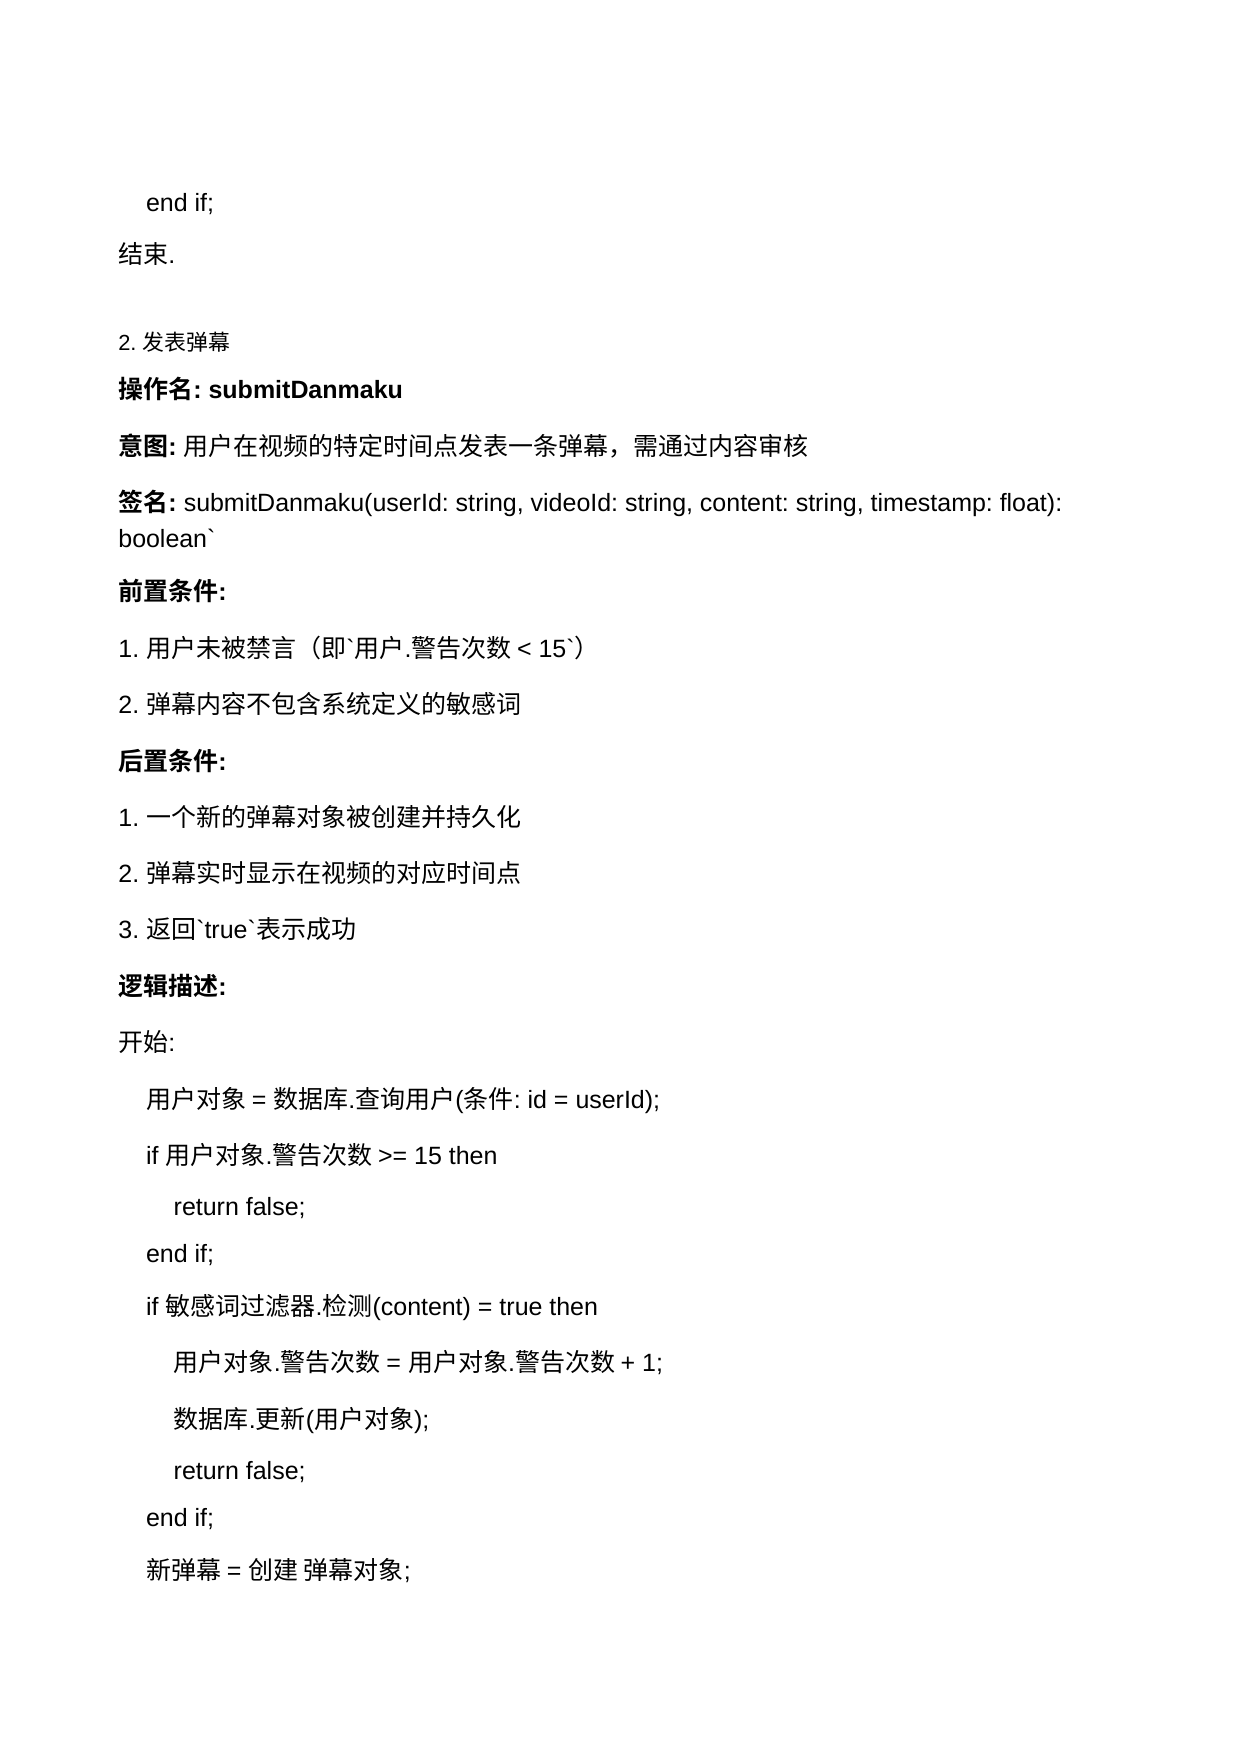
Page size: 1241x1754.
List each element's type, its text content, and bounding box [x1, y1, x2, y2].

text 意图: 用户在视频的特定时间点发表一条弹幕，需通过内容审核 [118, 426, 1122, 462]
text end if; [118, 188, 1122, 216]
text end if; [118, 1239, 1122, 1268]
text 用户对象.警告次数 = 用户对象.警告次数 + 1; [118, 1343, 1122, 1379]
text if 敏感词过滤器.检测(content) = true then [118, 1287, 1122, 1323]
text 后置条件: [118, 741, 1122, 777]
subtitle 发表弹幕 [118, 325, 1122, 357]
text 2. 弹幕实时显示在视频的对应时间点 [118, 854, 1122, 890]
text 操作名: submitDanmaku [118, 370, 1122, 406]
text 前置条件: [118, 572, 1122, 608]
text 结束. [118, 235, 1122, 271]
text 用户对象 = 数据库.查询用户(条件: id = userId); [118, 1079, 1122, 1115]
text 新弹幕 = 创建 弹幕对象; [118, 1550, 1122, 1587]
text 2. 弹幕内容不包含系统定义的敏感词 [118, 684, 1122, 721]
text 逻辑描述: [118, 966, 1122, 1003]
text 开始: [118, 1023, 1122, 1059]
text 1. 用户未被禁言（即`用户.警告次数 < 15`） [118, 628, 1122, 664]
text 3. 返回`true`表示成功 [118, 910, 1122, 946]
text return false; [118, 1192, 1122, 1221]
text 数据库.更新(用户对象); [118, 1399, 1122, 1436]
text return false; [118, 1456, 1122, 1484]
text end if; [118, 1503, 1122, 1532]
text 签名: submitDanmaku(userId: string, videoId: string, content: string, timestamp: float): boolean` [118, 482, 1122, 553]
text if 用户对象.警告次数 >= 15 then [118, 1135, 1122, 1172]
text 1. 一个新的弹幕对象被创建并持久化 [118, 797, 1122, 833]
